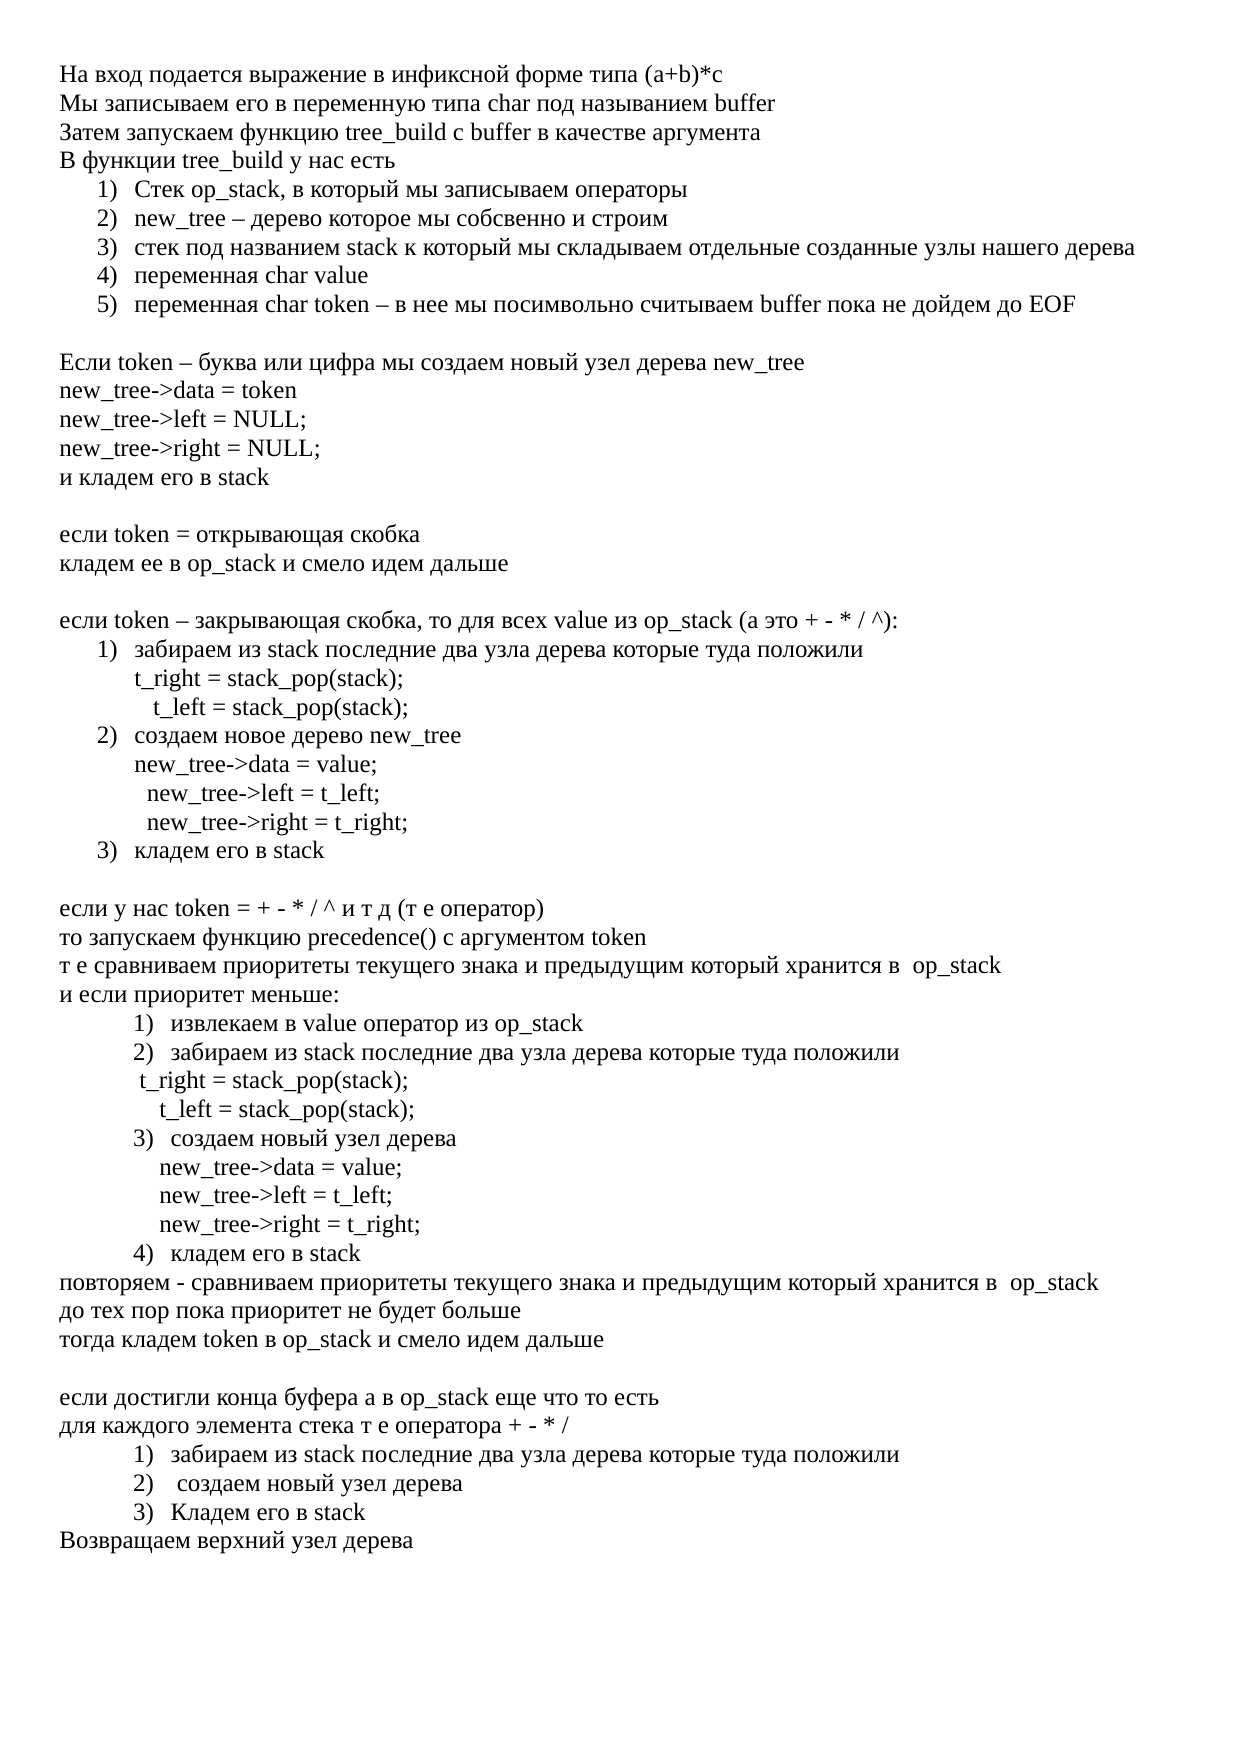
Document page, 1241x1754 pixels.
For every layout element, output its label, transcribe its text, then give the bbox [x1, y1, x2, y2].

text new_tree->left = t_left; [59, 1180, 1181, 1209]
list t_left = stack_pop(stack); [59, 692, 1181, 720]
text Возвращаем верхний узел дерева [59, 1525, 1181, 1554]
text new_tree->data = value; [133, 749, 1181, 778]
list извлекаем в value оператор из op_stack [133, 1008, 1181, 1037]
list создаем новое дерево new_tree [97, 720, 1181, 749]
list создаем новый узел дерева [133, 1123, 1181, 1152]
list создаем новый узел дерева [133, 1468, 1181, 1497]
list если token = открывающая скобка [59, 519, 1181, 548]
list new_tree – дерево которое мы собсвенно и строим [97, 203, 1181, 232]
list new_tree->right = NULL; [59, 433, 1181, 462]
list переменная char value [97, 260, 1181, 289]
text t_left = stack_pop(stack); [59, 1094, 1181, 1123]
text Затем запускаем функцию tree_build c buffer в качестве аргумента [59, 117, 1181, 145]
list забираем из stack последние два узла дерева которые туда положили [97, 634, 1181, 663]
text t_right = stack_pop(stack); [133, 1065, 1181, 1094]
text new_tree->data = value; [59, 1152, 1181, 1180]
text если у нас token = + - * / ^ и т д (т е оператор) [59, 893, 1181, 922]
list если достигли конца буфера а в op_stack еще что то есть [59, 1382, 1181, 1410]
text В функции tree_build у нас есть [59, 145, 1181, 174]
list new_tree->data = token [59, 375, 1181, 404]
list для каждого элемента стека т е оператора + - * / [59, 1410, 1181, 1439]
list кладем его в stack [97, 835, 1181, 864]
list кладем его в stack [133, 1238, 1181, 1267]
list переменная char token – в нее мы посимвольно считываем buffer пока не дойдем до EOF [97, 289, 1181, 318]
list кладем ее в op_stack и смело идем дальше [59, 548, 1181, 577]
text и если приоритет меньше: [59, 979, 1181, 1008]
list забираем из stack последние два узла дерева которые туда положили [133, 1439, 1181, 1468]
text то запускаем функцию precedence() с аргументом token [59, 922, 1181, 950]
list Если token – буква или цифра мы создаем новый узел дерева new_tree [59, 347, 1181, 375]
text повторяем - сравниваем приоритеты текущего знака и предыдущим который хранится в op_stack [59, 1267, 1181, 1295]
text new_tree->right = t_right; [59, 1209, 1181, 1238]
list стек под названием stack к который мы складываем отдельные созданные узлы нашего дерева [97, 232, 1181, 260]
text new_tree->right = t_right; [59, 807, 1181, 835]
list если token – закрывающая скобка, то для всех value из op_stack (а это + - * / ^): [59, 605, 1181, 634]
list и кладем его в stack [59, 462, 1181, 490]
text т е сравниваем приоритеты текущего знака и предыдущим который хранится в op_stack [59, 950, 1181, 979]
list t_right = stack_pop(stack); [134, 663, 1181, 692]
text до тех пор пока приоритет не будет больше [59, 1295, 1181, 1324]
list Стек op_stack, в который мы записываем операторы [97, 174, 1181, 203]
text new_tree->left = t_left; [59, 778, 1181, 807]
list new_tree->left = NULL; [59, 404, 1181, 433]
text Мы записываем его в переменную типа char под называнием buffer [59, 88, 1181, 117]
list забираем из stack последние два узла дерева которые туда положили [133, 1037, 1181, 1065]
text тогда кладем token в op_stack и смело идем дальше [59, 1324, 1181, 1353]
list Кладем его в stack [133, 1497, 1181, 1525]
text На вход подается выражение в инфиксной форме типа (a+b)*c [59, 59, 1181, 88]
